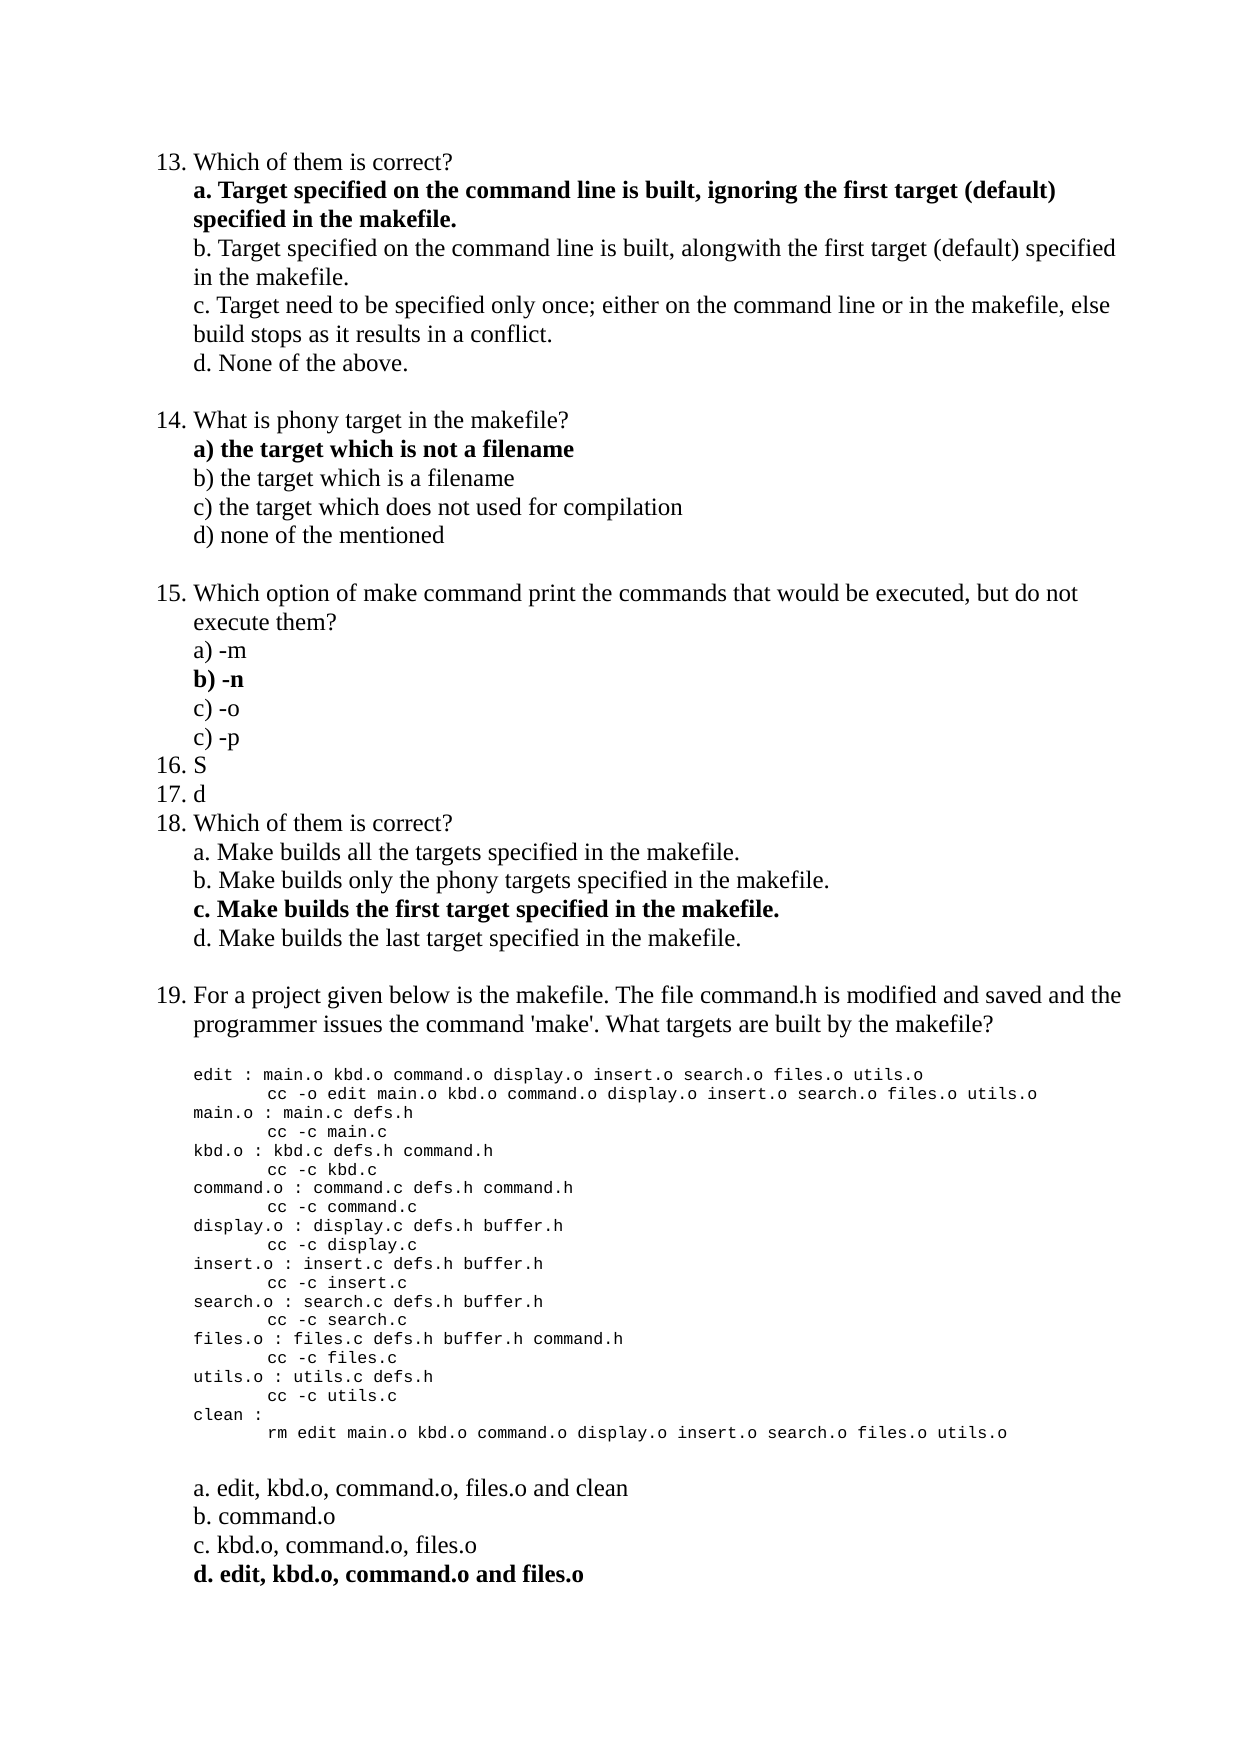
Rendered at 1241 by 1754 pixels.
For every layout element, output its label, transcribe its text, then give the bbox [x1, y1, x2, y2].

list a. Make builds all the targets specified in the makefile. [156, 837, 1122, 866]
list cc -c search.c [156, 1312, 1122, 1331]
list clean : [156, 1406, 1122, 1425]
list cc -c main.c [156, 1123, 1122, 1142]
list d [156, 779, 1122, 808]
list c. Target need to be specified only once; either on the command line or in the makefile, else build stops as it results in a conflict. [156, 291, 1122, 348]
list Which of them is correct? [156, 808, 1122, 837]
list a) the target which is not a filename [156, 434, 1122, 463]
list c. Make builds the first target specified in the makefile. [156, 894, 1122, 923]
list d. Make builds the last target specified in the makefile. [156, 923, 1122, 952]
list cc -c kbd.c [156, 1161, 1122, 1180]
list d) none of the mentioned [156, 521, 1122, 549]
list rm edit main.o kbd.o command.o display.o insert.o search.o files.o utils.o [156, 1425, 1122, 1444]
list b) -n [156, 664, 1122, 693]
list Which of them is correct? [156, 147, 1122, 176]
list c) -o [156, 693, 1122, 722]
list files.o : files.c defs.h buffer.h command.h [156, 1331, 1122, 1350]
list b. command.o [156, 1501, 1122, 1530]
list S [156, 751, 1122, 779]
list display.o : display.c defs.h buffer.h [156, 1218, 1122, 1237]
list insert.o : insert.c defs.h buffer.h [156, 1255, 1122, 1274]
list For a project given below is the makefile. The file command.h is modified and saved and the programmer issues the command 'make'. What targets are built by the makefile? [156, 981, 1122, 1038]
list a. edit, kbd.o, command.o, files.o and clean [156, 1473, 1122, 1501]
list c) -p [156, 722, 1122, 751]
list search.o : search.c defs.h buffer.h [156, 1293, 1122, 1312]
list cc -c command.c [156, 1199, 1122, 1218]
list c) the target which does not used for compilation [156, 492, 1122, 521]
list b. Target specified on the command line is built, alongwith the first target (default) specified in the makefile. [156, 233, 1122, 291]
list d. None of the above. [156, 348, 1122, 377]
list command.o : command.c defs.h command.h [156, 1180, 1122, 1199]
list edit : main.o kbd.o command.o display.o insert.o search.o files.o utils.o [156, 1067, 1122, 1086]
list d. edit, kbd.o, command.o and files.o [156, 1559, 1122, 1588]
list c. kbd.o, command.o, files.o [156, 1530, 1122, 1559]
list b) the target which is a filename [156, 463, 1122, 492]
list cc -o edit main.o kbd.o command.o display.o insert.o search.o files.o utils.o [156, 1086, 1122, 1104]
list a. Target specified on the command line is built, ignoring the first target (default) specified in the makefile. [156, 176, 1122, 233]
list a) -m [156, 636, 1122, 664]
list cc -c display.c [156, 1237, 1122, 1255]
list kbd.o : kbd.c defs.h command.h [156, 1142, 1122, 1161]
list b. Make builds only the phony targets specified in the makefile. [156, 866, 1122, 894]
list utils.o : utils.c defs.h [156, 1368, 1122, 1387]
list cc -c insert.c [156, 1274, 1122, 1293]
list main.o : main.c defs.h [156, 1104, 1122, 1123]
list Which option of make command print the commands that would be executed, but do not execute them? [156, 578, 1122, 636]
list cc -c files.c [156, 1350, 1122, 1368]
list cc -c utils.c [156, 1387, 1122, 1406]
list What is phony target in the makefile? [156, 406, 1122, 434]
